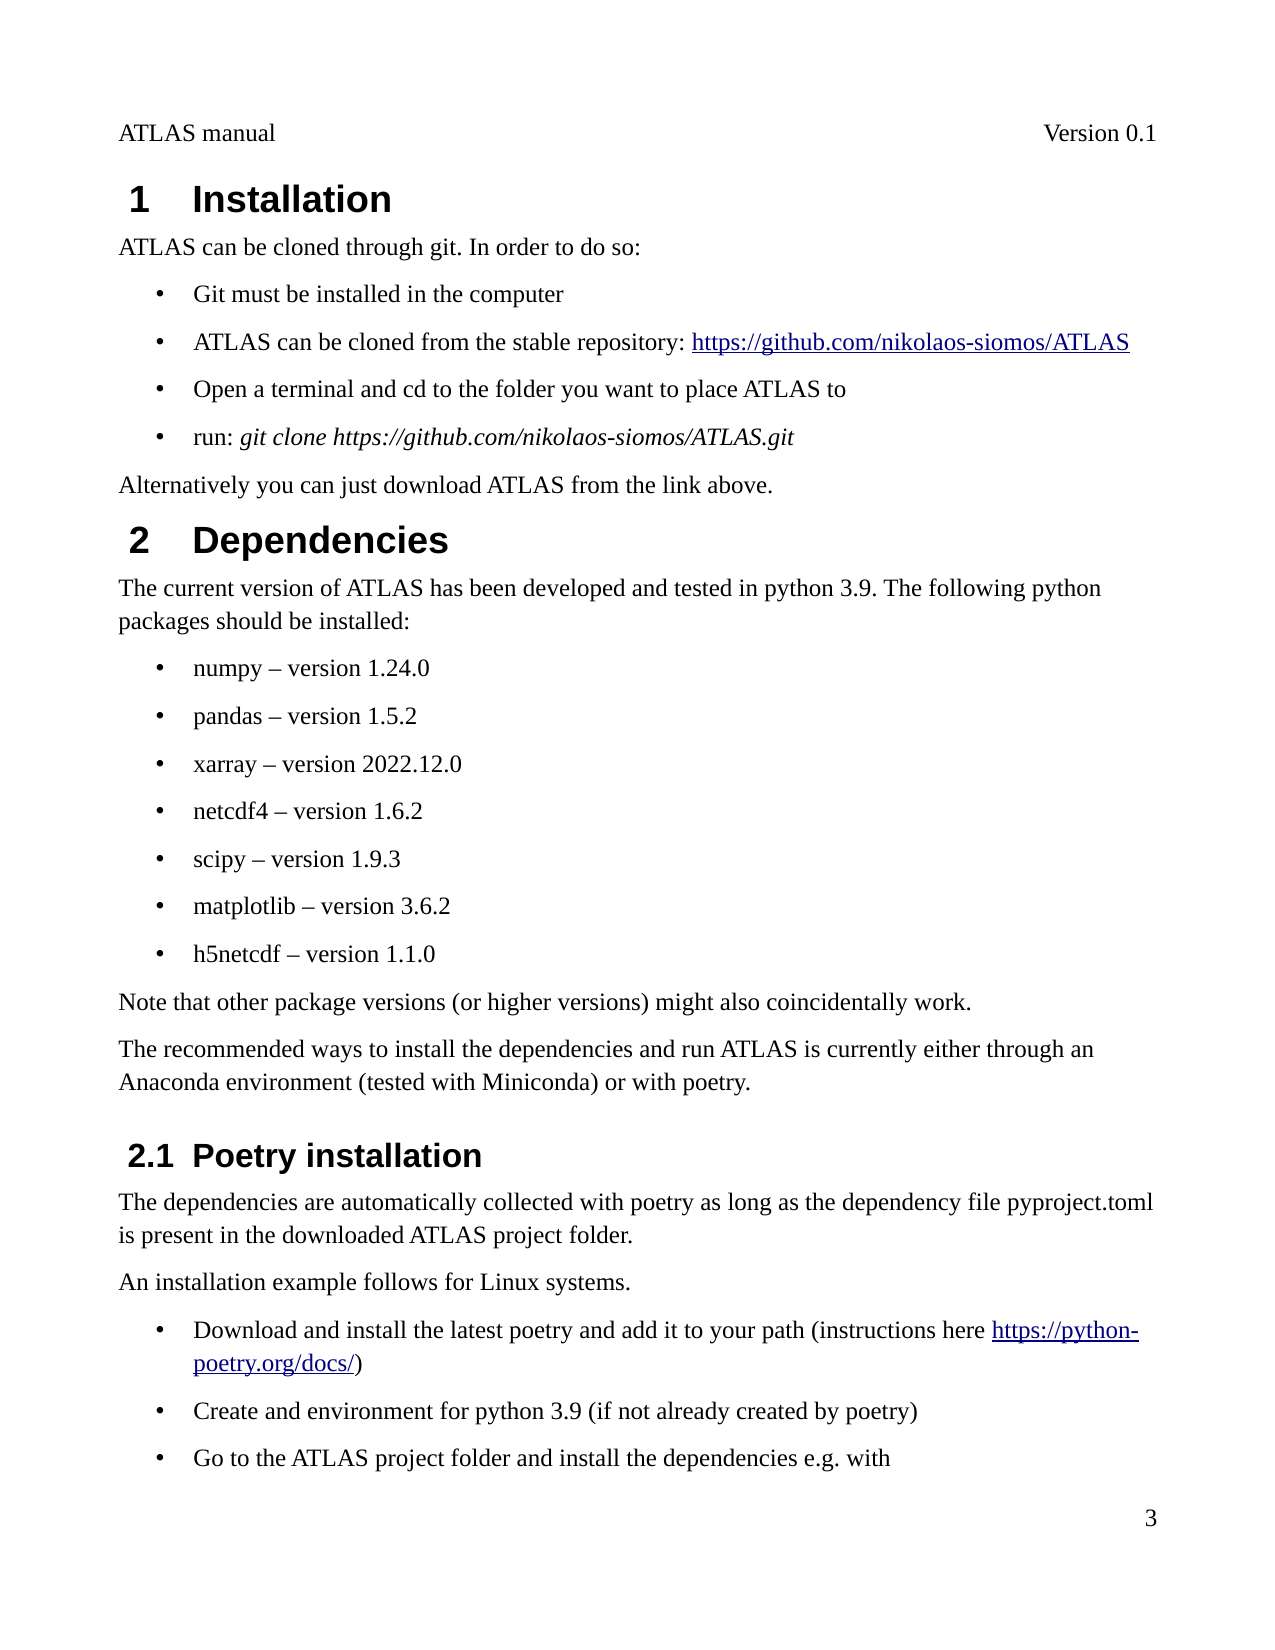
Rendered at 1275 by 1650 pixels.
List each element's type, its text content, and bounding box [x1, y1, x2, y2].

subtitle Poetry installation [118, 1136, 1157, 1174]
list matplotlib – version 3.6.2 [156, 891, 1157, 920]
text ATLAS can be cloned through git. In order to do so: [118, 232, 1157, 261]
list run: git clone https://github.com/nikolaos-siomos/ATLAS.git [156, 422, 1157, 451]
subtitle Installation [118, 176, 1157, 220]
list xarray – version 2022.12.0 [156, 749, 1157, 777]
list h5netcdf – version 1.1.0 [156, 939, 1157, 968]
text The current version of ATLAS has been developed and tested in python 3.9. The following python packages should be installed: [118, 573, 1157, 634]
list Go to the ATLAS project folder and install the dependencies e.g. with [156, 1443, 1157, 1472]
text Alternatively you can just download ATLAS from the link above. [118, 470, 1157, 498]
list pandas – version 1.5.2 [156, 701, 1157, 730]
list Git must be installed in the computer [156, 279, 1157, 308]
text An installation example follows for Linux systems. [118, 1267, 1157, 1296]
text The recommended ways to install the dependencies and run ATLAS is currently either through an Anaconda environment (tested with Miniconda) or with poetry. [118, 1034, 1157, 1096]
text The dependencies are automatically collected with poetry as long as the dependency file pyproject.toml is present in the downloaded ATLAS project folder. [118, 1187, 1157, 1249]
list Download and install the latest poetry and add it to your path (instructions here https://python-poetry.org/docs/) [156, 1315, 1157, 1377]
subtitle Dependencies [118, 517, 1157, 561]
list scipy – version 1.9.3 [156, 844, 1157, 873]
list Create and environment for python 3.9 (if not already created by poetry) [156, 1396, 1157, 1424]
list ATLAS can be cloned from the stable repository: https://github.com/nikolaos-siomos/ATLAS [156, 327, 1157, 356]
list netcdf4 – version 1.6.2 [156, 796, 1157, 825]
list numpy – version 1.24.0 [156, 653, 1157, 682]
list Open a terminal and cd to the folder you want to place ATLAS to [156, 374, 1157, 403]
text Note that other package versions (or higher versions) might also coincidentally work. [118, 987, 1157, 1015]
